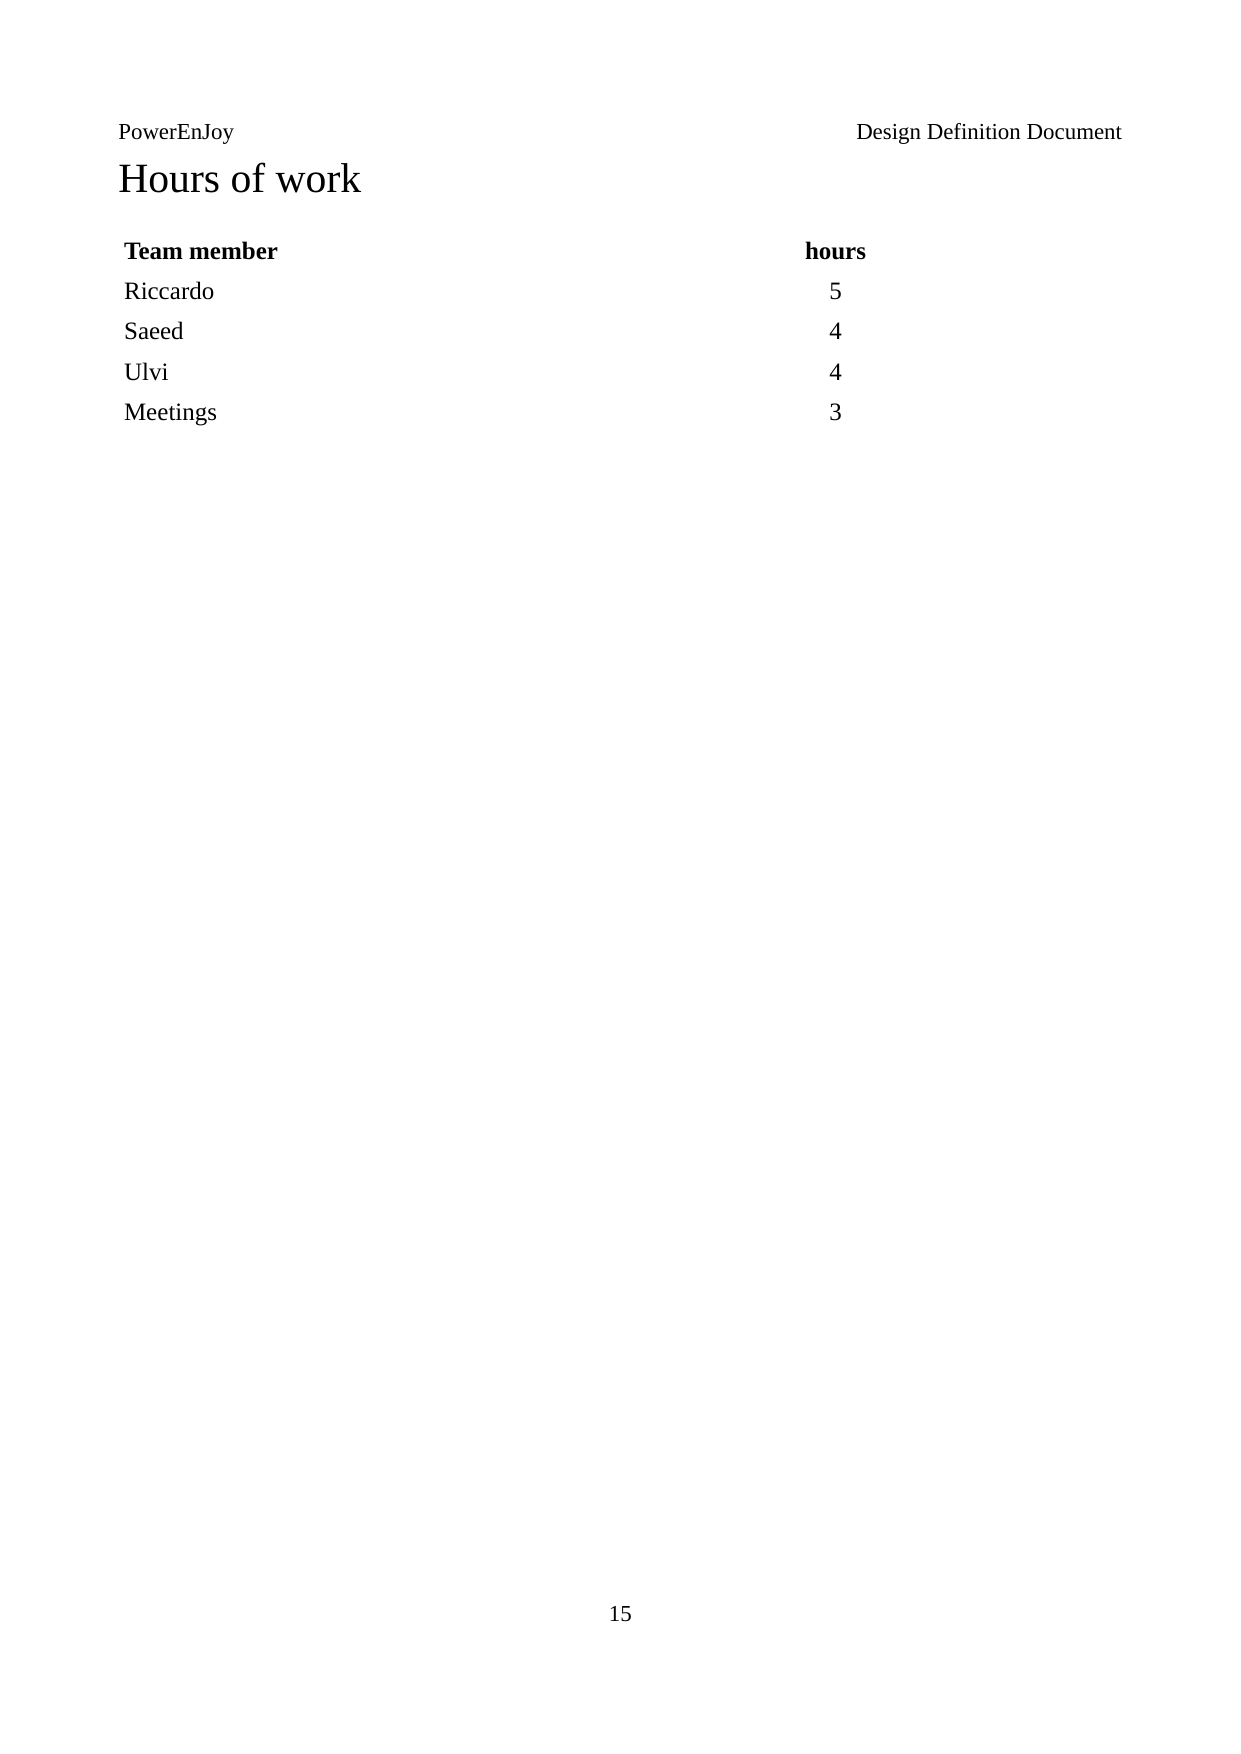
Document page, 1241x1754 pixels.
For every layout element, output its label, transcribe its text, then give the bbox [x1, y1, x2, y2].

table_cell 4 [549, 351, 1122, 391]
table_header hours [549, 230, 1122, 270]
text Hours of work [118, 153, 1122, 201]
table_cell Riccardo [118, 270, 549, 311]
table_cell Saeed [118, 311, 549, 351]
table_cell Ulvi [118, 351, 549, 391]
table_header Team member [118, 230, 549, 270]
table_cell 5 [549, 270, 1122, 311]
table_cell 3 [549, 391, 1122, 431]
table_cell 4 [549, 311, 1122, 351]
table_cell Meetings [118, 391, 549, 431]
